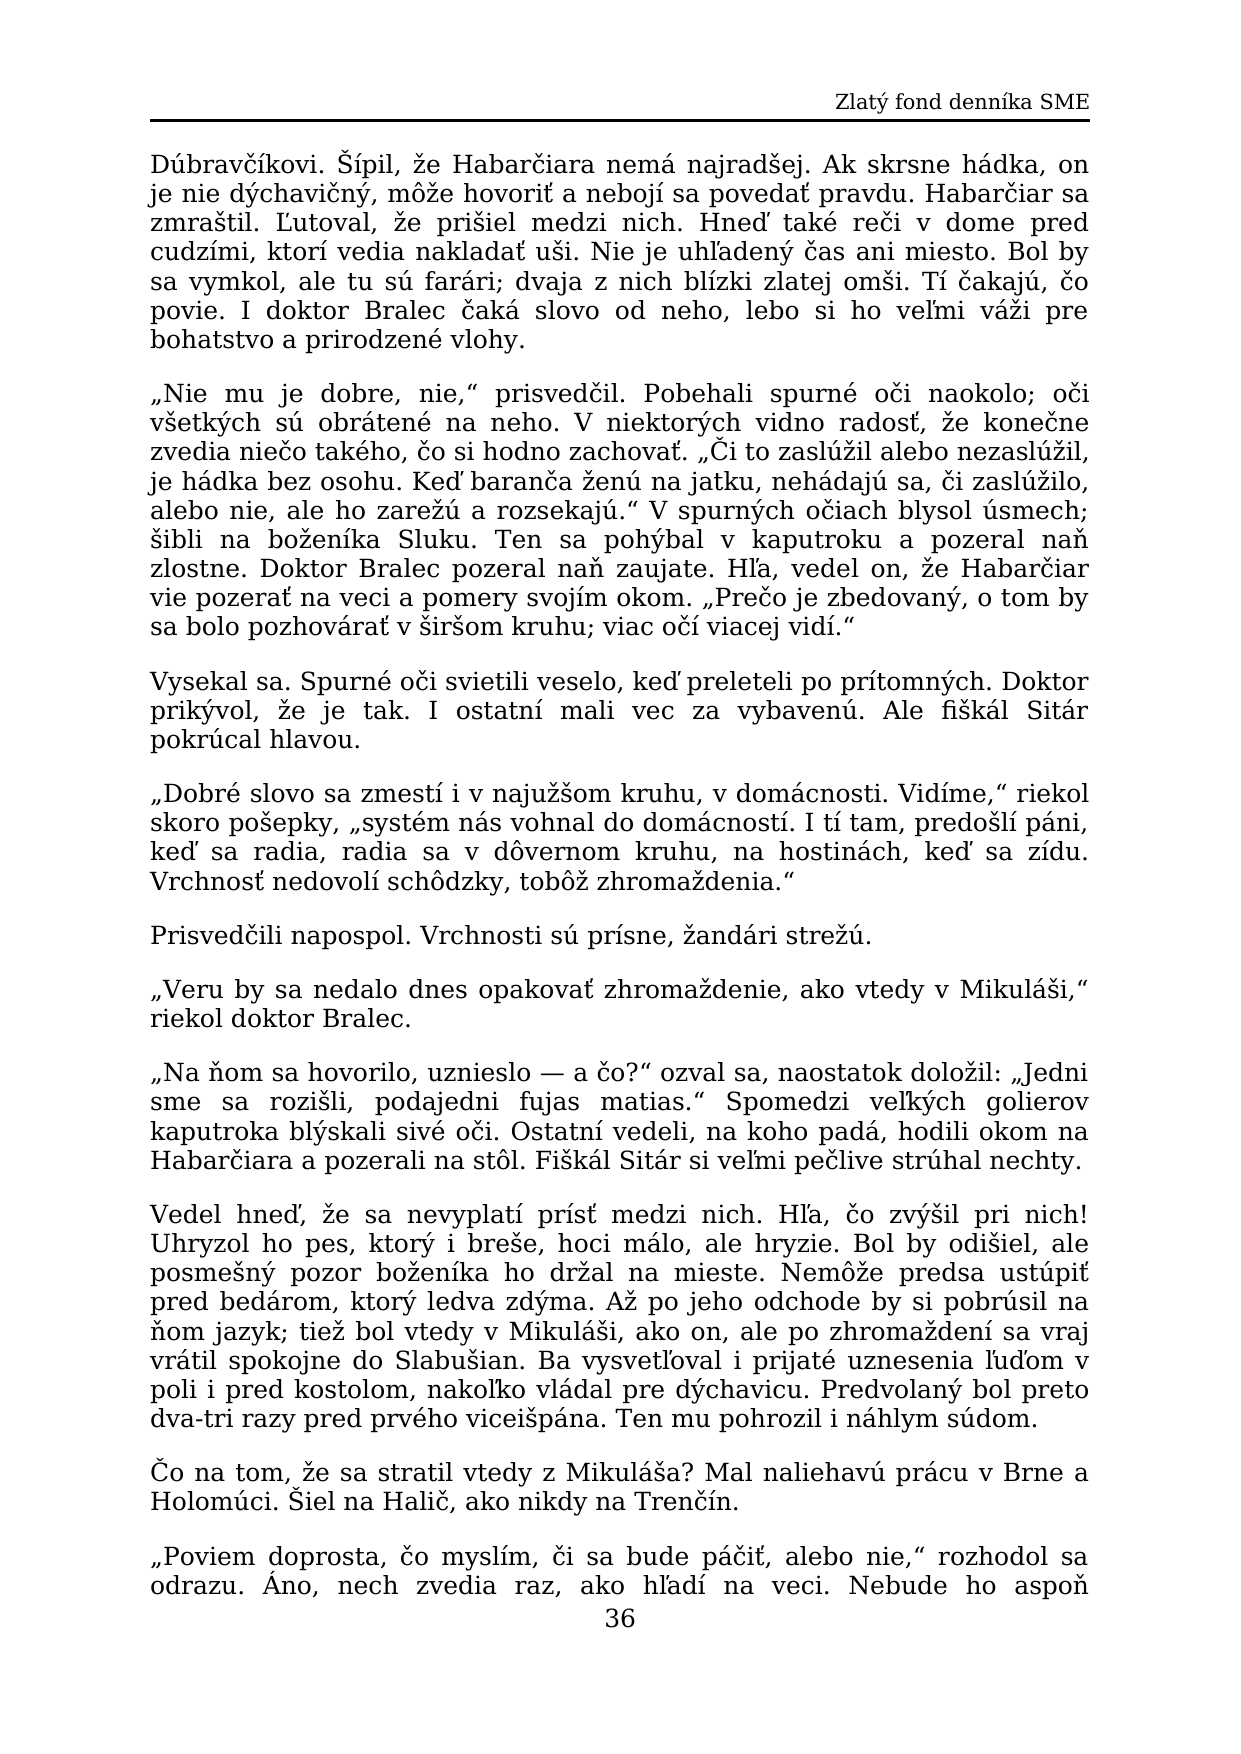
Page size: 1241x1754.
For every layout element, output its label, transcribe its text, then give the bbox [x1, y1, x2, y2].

text „Poviem doprosta, čo myslím, či sa bude páčiť, alebo nie,“ rozhodol sa odrazu. Áno, nech zvedia raz, ako hľadí na veci. Nebude ho aspoň [150, 1542, 1090, 1600]
text „Veru by sa nedalo dnes opakovať zhromaždenie, ako vtedy v Mikuláši,“ riekol doktor Bralec. [150, 975, 1090, 1033]
text Čo na tom, že sa stratil vtedy z Mikuláša? Mal naliehavú prácu v Brne a Holomúci. Šiel na Halič, ako nikdy na Trenčín. [150, 1458, 1090, 1517]
text Vysekal sa. Spurné oči svietili veselo, keď preleteli po prítomných. Doktor prikývol, že je tak. I ostatní mali vec za vybavenú. Ale fiškál Sitár pokrúcal hlavou. [150, 667, 1090, 754]
text Dúbravčíkovi. Šípil, že Habarčiara nemá najradšej. Ak skrsne hádka, on je nie dýchavičný, môže hovoriť a nebojí sa povedať pravdu. Habarčiar sa zmraštil. Ľutoval, že prišiel medzi nich. Hneď také reči v dome pred cudzími, ktorí vedia nakladať uši. Nie je uhľadený čas ani miesto. Bol by sa vymkol, ale tu sú farári; dvaja z nich blízki zlatej omši. Tí čakajú, čo povie. I doktor Bralec čaká slovo od neho, lebo si ho veľmi váži pre bohatstvo a prirodzené vlohy. [150, 150, 1090, 354]
text „Nie mu je dobre, nie,“ prisvedčil. Pobehali spurné oči naokolo; oči všetkých sú obrátené na neho. V niektorých vidno radosť, že konečne zvedia niečo takého, čo si hodno zachovať. „Či to zaslúžil alebo nezaslúžil, je hádka bez osohu. Keď baranča ženú na jatku, nehádajú sa, či zaslúžilo, alebo nie, ale ho zarežú a rozsekajú.“ V spurných očiach blysol úsmech; šibli na boženíka Sluku. Ten sa pohýbal v kaputroku a pozeral naň zlostne. Doktor Bralec pozeral naň zaujate. Hľa, vedel on, že Habarčiar vie pozerať na veci a pomery svojím okom. „Prečo je zbedovaný, o tom by sa bolo pozhovárať v širšom kruhu; viac očí viacej vidí.“ [150, 379, 1090, 642]
text Prisvedčili napospol. Vrchnosti sú prísne, žandári strežú. [150, 921, 1090, 950]
text Vedel hneď, že sa nevyplatí prísť medzi nich. Hľa, čo zvýšil pri nich! Uhryzol ho pes, ktorý i breše, hoci málo, ale hryzie. Bol by odišiel, ale posmešný pozor boženíka ho držal na mieste. Nemôže predsa ustúpiť pred bedárom, ktorý ledva zdýma. Až po jeho odchode by si pobrúsil na ňom jazyk; tiež bol vtedy v Mikuláši, ako on, ale po zhromaždení sa vraj vrátil spokojne do Slabušian. Ba vysvetľoval i prijaté uznesenia ľuďom v poli i pred kostolom, nakoľko vládal pre dýchavicu. Predvolaný bol preto dva-tri razy pred prvého viceišpána. Ten mu pohrozil i náhlym súdom. [150, 1200, 1090, 1433]
text „Dobré slovo sa zmestí i v najužšom kruhu, v domácnosti. Vidíme,“ riekol skoro pošepky, „systém nás vohnal do domácností. I tí tam, predošlí páni, keď sa radia, radia sa v dôvernom kruhu, na hostinách, keď sa zídu. Vrchnosť nedovolí schôdzky, tobôž zhromaždenia.“ [150, 779, 1090, 896]
text „Na ňom sa hovorilo, uznieslo — a čo?“ ozval sa, naostatok doložil: „Jedni sme sa rozišli, podajedni fujas matias.“ Spomedzi veľkých golierov kaputroka blýskali sivé oči. Ostatní vedeli, na koho padá, hodili okom na Habarčiara a pozerali na stôl. Fiškál Sitár si veľmi pečlive strúhal nechty. [150, 1058, 1090, 1175]
